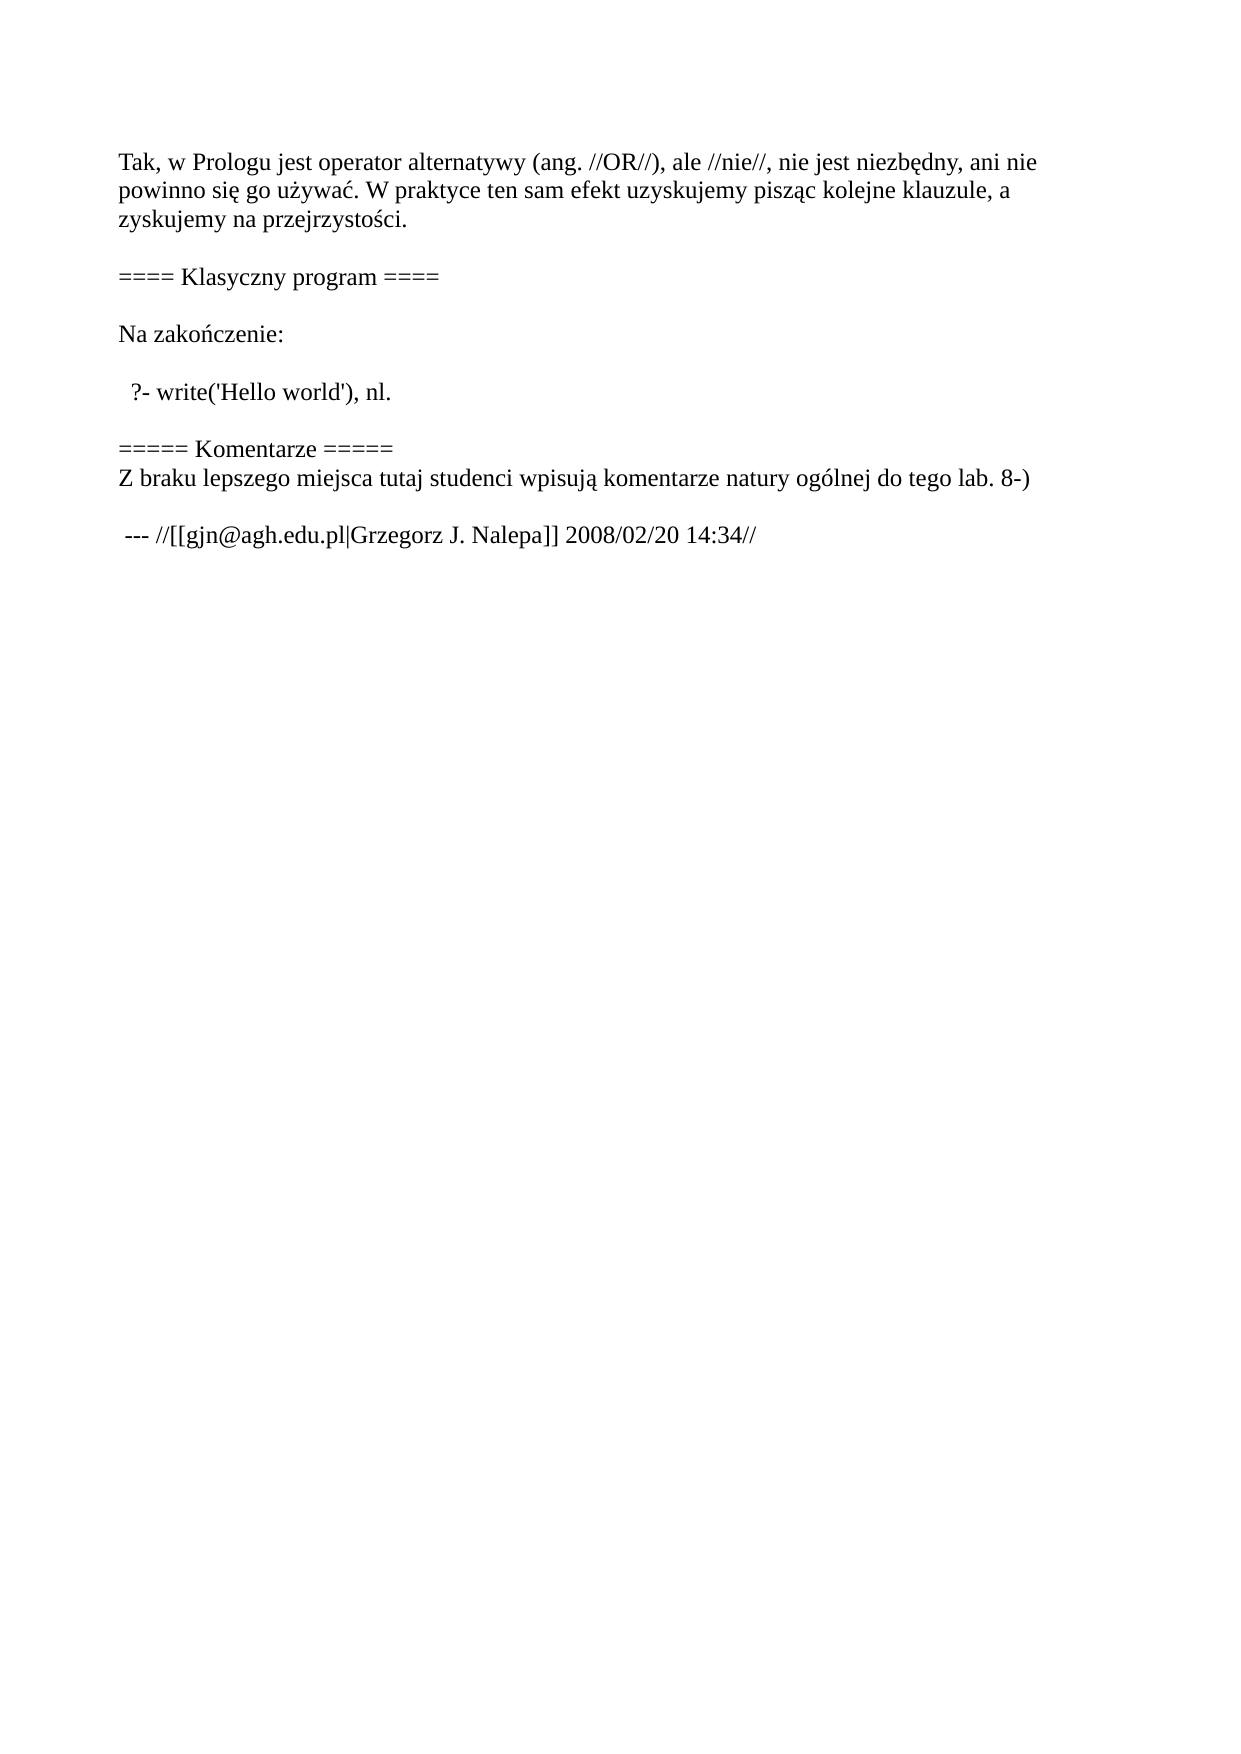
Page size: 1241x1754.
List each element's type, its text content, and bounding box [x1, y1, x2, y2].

text ==== Klasyczny program ==== [118, 262, 1122, 291]
text ?- write('Hello world'), nl. [118, 377, 1122, 406]
text Na zakończenie: [118, 319, 1122, 348]
text ===== Komentarze ===== [118, 434, 1122, 463]
text Z braku lepszego miejsca tutaj studenci wpisują komentarze natury ogólnej do tego lab. 8-) [118, 463, 1122, 492]
text --- //[[gjn@agh.edu.pl|Grzegorz J. Nalepa]] 2008/02/20 14:34// [118, 521, 1122, 549]
text Tak, w Prologu jest operator alternatywy (ang. //OR//), ale //nie//, nie jest niezbędny, ani nie powinno się go używać. W praktyce ten sam efekt uzyskujemy pisząc kolejne klauzule, a zyskujemy na przejrzystości. [118, 147, 1122, 233]
